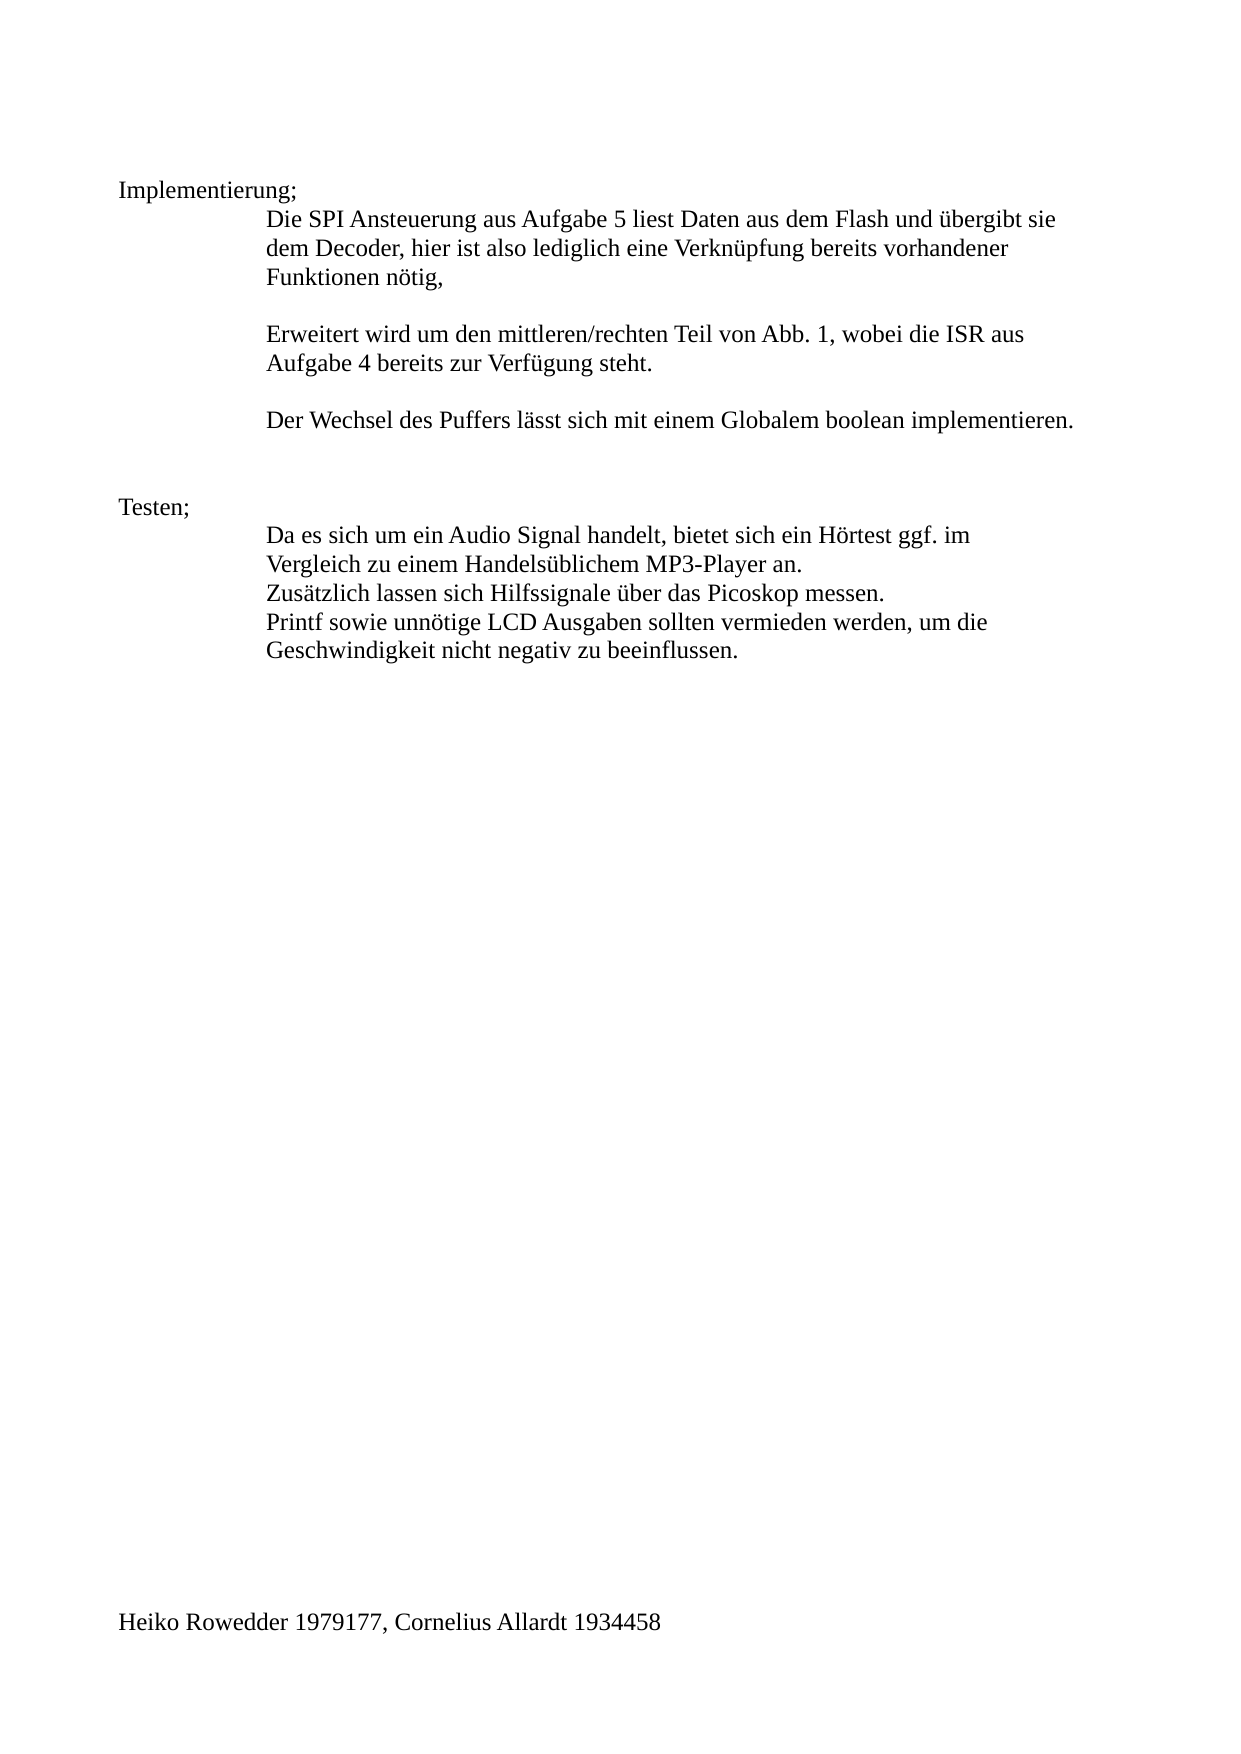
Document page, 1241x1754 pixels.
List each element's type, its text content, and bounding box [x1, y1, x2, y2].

text Implementierung; [118, 176, 1122, 204]
text dem Decoder, hier ist also lediglich eine Verknüpfung bereits vorhandener [118, 233, 1122, 262]
text Da es sich um ein Audio Signal handelt, bietet sich ein Hörtest ggf. im [118, 521, 1122, 549]
text Die SPI Ansteuerung aus Aufgabe 5 liest Daten aus dem Flash und übergibt sie [118, 204, 1122, 233]
text Printf sowie unnötige LCD Ausgaben sollten vermieden werden, um die Geschwindigkeit nicht negativ zu beeinflussen. [118, 607, 1122, 664]
text Vergleich zu einem Handelsüblichem MP3-Player an. [118, 549, 1122, 578]
text Erweitert wird um den mittleren/rechten Teil von Abb. 1, wobei die ISR aus [118, 319, 1122, 348]
text Aufgabe 4 bereits zur Verfügung steht. [118, 348, 1122, 377]
text Testen; [118, 492, 1122, 521]
text Funktionen nötig, [118, 262, 1122, 291]
text Zusätzlich lassen sich Hilfssignale über das Picoskop messen. [118, 578, 1122, 607]
text Der Wechsel des Puffers lässt sich mit einem Globalem boolean implementieren. [118, 406, 1122, 434]
